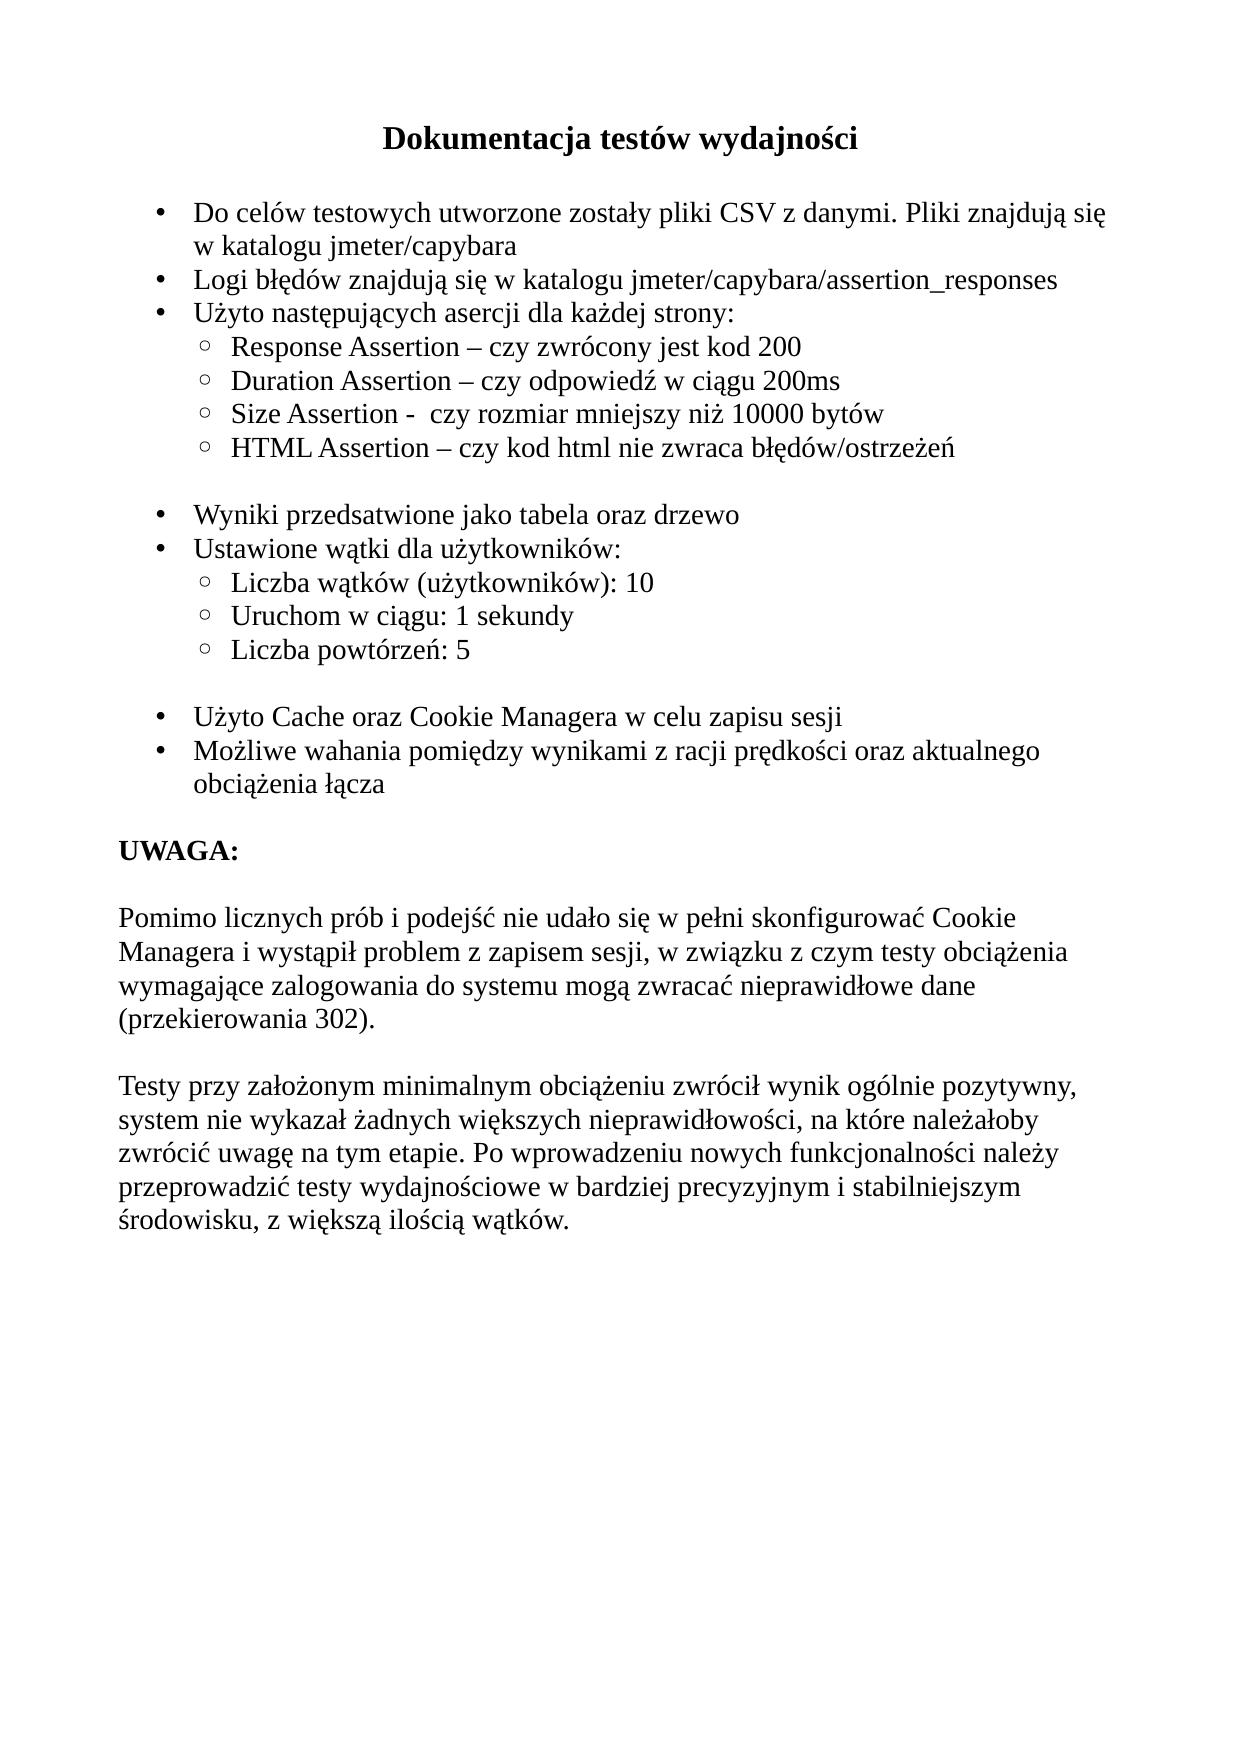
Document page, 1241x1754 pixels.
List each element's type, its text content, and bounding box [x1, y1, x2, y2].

list Liczba powtórzeń: 5 [193, 632, 1122, 666]
list Logi błędów znajdują się w katalogu jmeter/capybara/assertion_responses [156, 262, 1122, 296]
list Użyto następujących asercji dla każdej strony: [156, 296, 1122, 329]
text UWAGA: [118, 833, 1122, 867]
list Size Assertion - czy rozmiar mniejszy niż 10000 bytów [193, 397, 1122, 430]
list Uruchom w ciągu: 1 sekundy [193, 598, 1122, 632]
list Ustawione wątki dla użytkowników: [156, 531, 1122, 565]
list Do celów testowych utworzone zostały pliki CSV z danymi. Pliki znajdują się w katalogu jmeter/capybara [156, 195, 1122, 262]
text Testy przy założonym minimalnym obciążeniu zwrócił wynik ogólnie pozytywny, system nie wykazał żadnych większych nieprawidłowości, na które należałoby zwrócić uwagę na tym etapie. Po wprowadzeniu nowych funkcjonalności należy przeprowadzić testy wydajnościowe w bardziej precyzyjnym i stabilniejszym środowisku, z większą ilością wątków. [118, 1068, 1122, 1236]
list Response Assertion – czy zwrócony jest kod 200 [193, 329, 1122, 363]
text Pomimo licznych prób i podejść nie udało się w pełni skonfigurować Cookie Managera i wystąpił problem z zapisem sesji, w związku z czym testy obciążenia wymagające zalogowania do systemu mogą zwracać nieprawidłowe dane (przekierowania 302). [118, 901, 1122, 1035]
list Wyniki przedsatwione jako tabela oraz drzewo [156, 497, 1122, 531]
list Duration Assertion – czy odpowiedź w ciągu 200ms [193, 363, 1122, 397]
list Użyto Cache oraz Cookie Managera w celu zapisu sesji [156, 699, 1122, 733]
list Liczba wątków (użytkowników): 10 [193, 565, 1122, 598]
list HTML Assertion – czy kod html nie zwraca błędów/ostrzeżeń [193, 430, 1122, 464]
list Możliwe wahania pomiędzy wynikami z racji prędkości oraz aktualnego obciążenia łącza [156, 733, 1122, 800]
text Dokumentacja testów wydajności [118, 118, 1122, 156]
